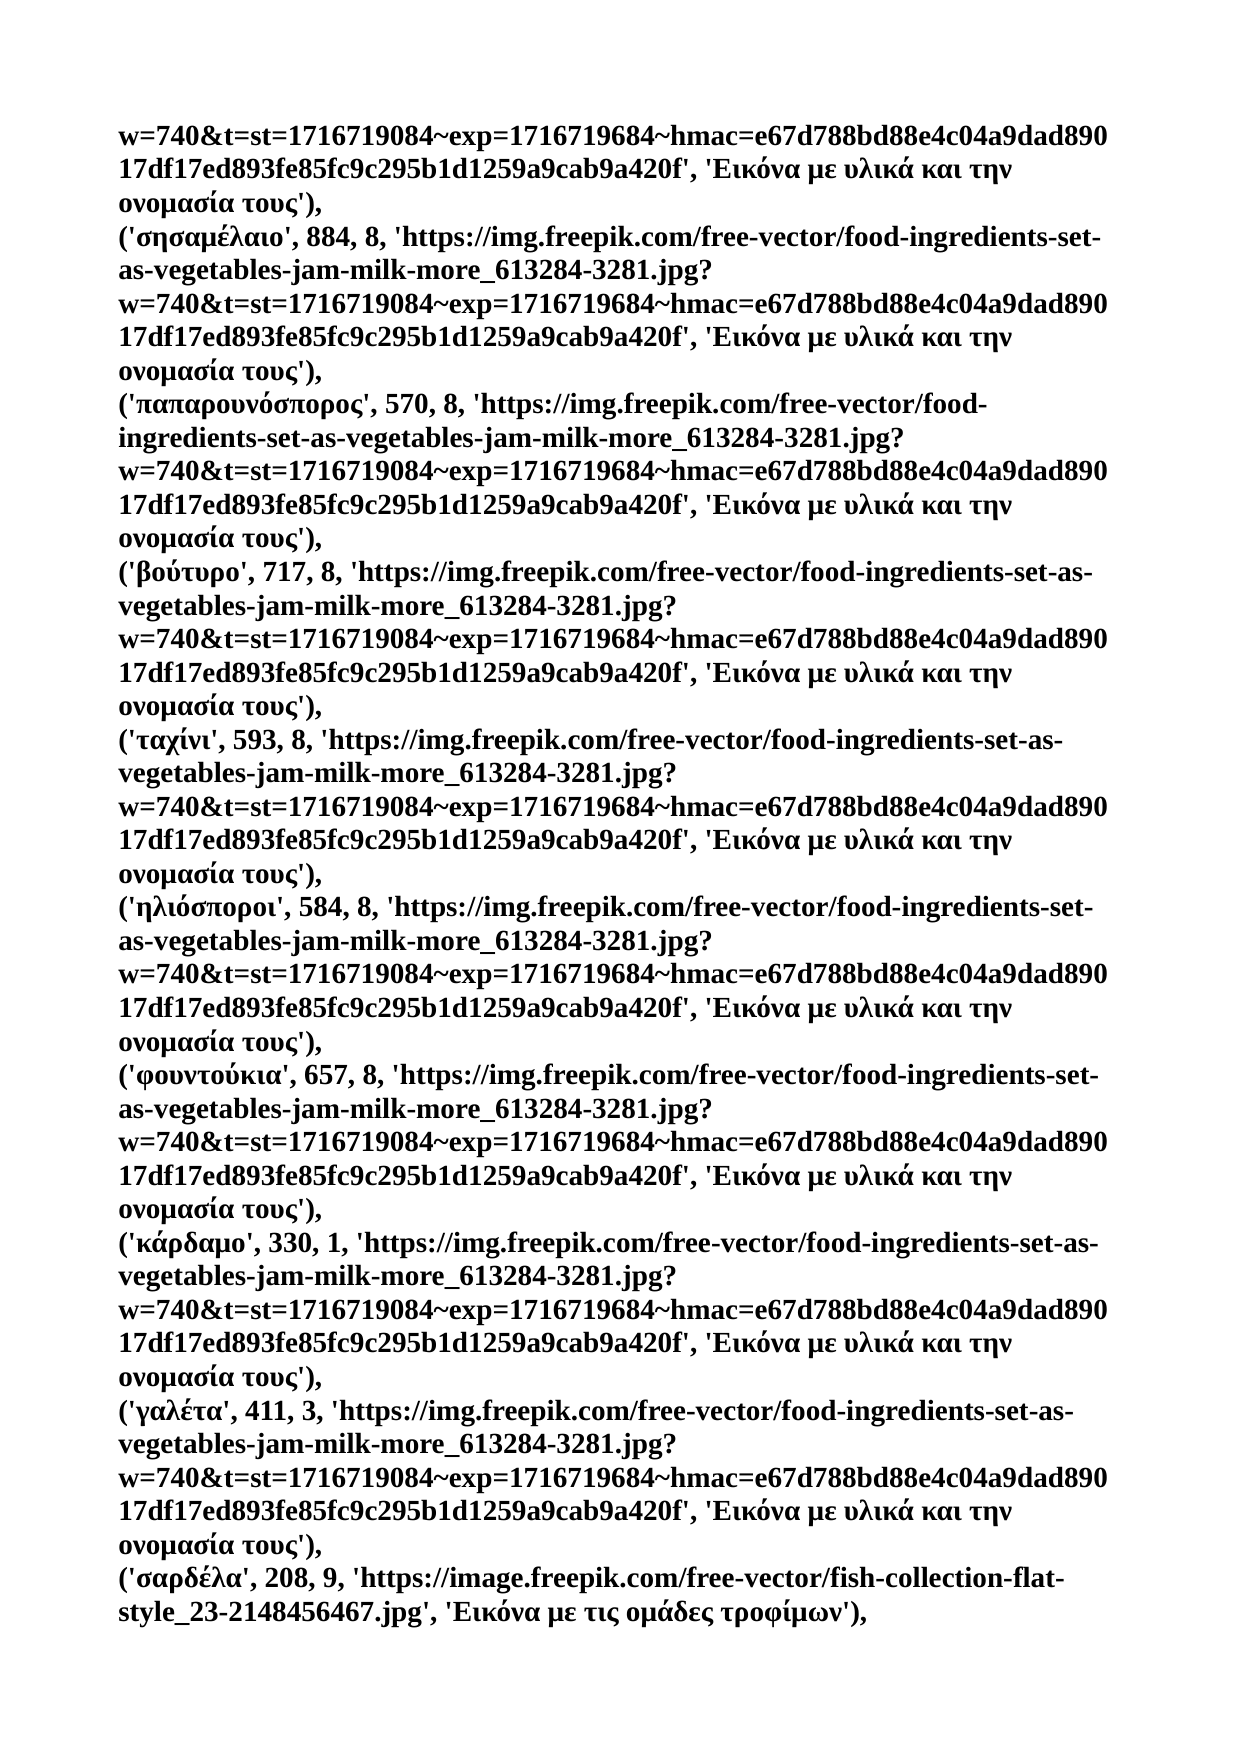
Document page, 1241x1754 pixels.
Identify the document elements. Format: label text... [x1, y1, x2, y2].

text ('ηλιόσποροι', 584, 8, 'https://img.freepik.com/free-vector/food-ingredients-set-as-vegetables-jam-milk-more_613284-3281.jpg?w=740&t=st=1716719084~exp=1716719684~hmac=e67d788bd88e4c04a9dad89017df17ed893fe85fc9c295b1d1259a9cab9a420f', 'Εικόνα με υλικά και την ονομασία τους'), [118, 889, 1122, 1057]
text ('βούτυρο', 717, 8, 'https://img.freepik.com/free-vector/food-ingredients-set-as-vegetables-jam-milk-more_613284-3281.jpg?w=740&t=st=1716719084~exp=1716719684~hmac=e67d788bd88e4c04a9dad89017df17ed893fe85fc9c295b1d1259a9cab9a420f', 'Εικόνα με υλικά και την ονομασία τους'), [118, 554, 1122, 722]
text w=740&t=st=1716719084~exp=1716719684~hmac=e67d788bd88e4c04a9dad89017df17ed893fe85fc9c295b1d1259a9cab9a420f', 'Εικόνα με υλικά και την ονομασία τους'), [118, 118, 1122, 219]
text ('φουντούκια', 657, 8, 'https://img.freepik.com/free-vector/food-ingredients-set-as-vegetables-jam-milk-more_613284-3281.jpg?w=740&t=st=1716719084~exp=1716719684~hmac=e67d788bd88e4c04a9dad89017df17ed893fe85fc9c295b1d1259a9cab9a420f', 'Εικόνα με υλικά και την ονομασία τους'), [118, 1057, 1122, 1225]
text ('σαρδέλα', 208, 9, 'https://image.freepik.com/free-vector/fish-collection-flat-style_23-2148456467.jpg', 'Εικόνα με τις ομάδες τροφίμων'), [118, 1560, 1122, 1627]
text ('κάρδαμο', 330, 1, 'https://img.freepik.com/free-vector/food-ingredients-set-as-vegetables-jam-milk-more_613284-3281.jpg?w=740&t=st=1716719084~exp=1716719684~hmac=e67d788bd88e4c04a9dad89017df17ed893fe85fc9c295b1d1259a9cab9a420f', 'Εικόνα με υλικά και την ονομασία τους'), [118, 1225, 1122, 1393]
text ('γαλέτα', 411, 3, 'https://img.freepik.com/free-vector/food-ingredients-set-as-vegetables-jam-milk-more_613284-3281.jpg?w=740&t=st=1716719084~exp=1716719684~hmac=e67d788bd88e4c04a9dad89017df17ed893fe85fc9c295b1d1259a9cab9a420f', 'Εικόνα με υλικά και την ονομασία τους'), [118, 1393, 1122, 1560]
text ('ταχίνι', 593, 8, 'https://img.freepik.com/free-vector/food-ingredients-set-as-vegetables-jam-milk-more_613284-3281.jpg?w=740&t=st=1716719084~exp=1716719684~hmac=e67d788bd88e4c04a9dad89017df17ed893fe85fc9c295b1d1259a9cab9a420f', 'Εικόνα με υλικά και την ονομασία τους'), [118, 722, 1122, 889]
text ('σησαμέλαιο', 884, 8, 'https://img.freepik.com/free-vector/food-ingredients-set-as-vegetables-jam-milk-more_613284-3281.jpg?w=740&t=st=1716719084~exp=1716719684~hmac=e67d788bd88e4c04a9dad89017df17ed893fe85fc9c295b1d1259a9cab9a420f', 'Εικόνα με υλικά και την ονομασία τους'), [118, 219, 1122, 386]
text ('παπαρουνόσπορος', 570, 8, 'https://img.freepik.com/free-vector/food-ingredients-set-as-vegetables-jam-milk-more_613284-3281.jpg?w=740&t=st=1716719084~exp=1716719684~hmac=e67d788bd88e4c04a9dad89017df17ed893fe85fc9c295b1d1259a9cab9a420f', 'Εικόνα με υλικά και την ονομασία τους'), [118, 386, 1122, 554]
